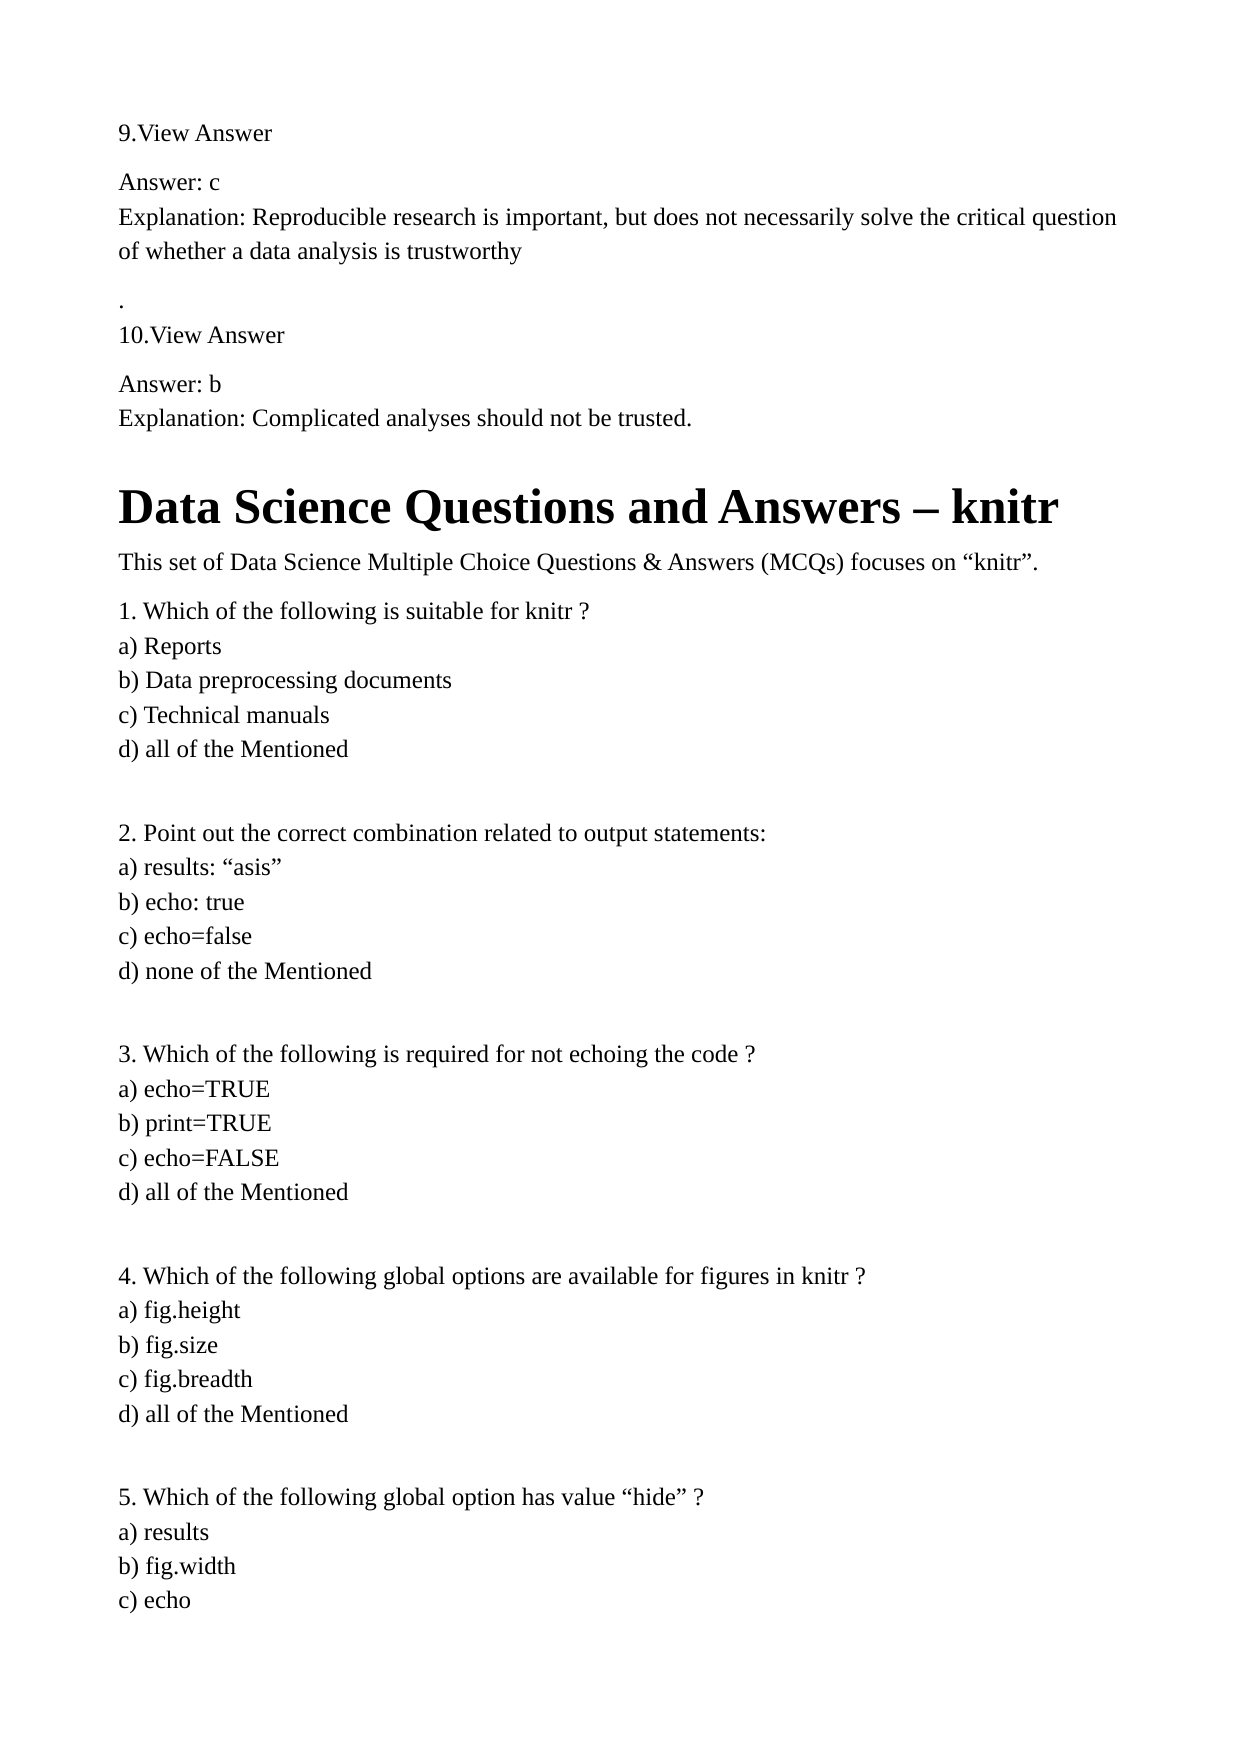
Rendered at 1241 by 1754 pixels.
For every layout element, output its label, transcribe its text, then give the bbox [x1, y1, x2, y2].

subtitle Data Science Questions and Answers – knitr [118, 477, 1122, 535]
text 3. Which of the following is required for not echoing the code ? a) echo=TRUE b) print=TRUE c) echo=FALSE d) all of the Mentioned [118, 1039, 1122, 1240]
text 5. Which of the following global option has value “hide” ? a) results b) fig.width c) echo [118, 1482, 1122, 1614]
text 1. Which of the following is suitable for knitr ? a) Reports b) Data preprocessing documents c) Technical manuals d) all of the Mentioned [118, 596, 1122, 797]
text 2. Point out the correct combination related to output statements: a) results: “asis” b) echo: true c) echo=false d) none of the Mentioned [118, 818, 1122, 1019]
text 9.View Answer [118, 118, 1122, 147]
text This set of Data Science Multiple Choice Questions & Answers (MCQs) focuses on “knitr”. [118, 547, 1122, 576]
text Answer: b Explanation: Complicated analyses should not be trusted. [118, 369, 1122, 432]
text . 10.View Answer [118, 285, 1122, 348]
text Answer: c Explanation: Reproducible research is important, but does not necessarily solve the critical question of whether a data analysis is trustworthy [118, 167, 1122, 265]
text 4. Which of the following global options are available for figures in knitr ? a) fig.height b) fig.size c) fig.breadth d) all of the Mentioned [118, 1261, 1122, 1462]
